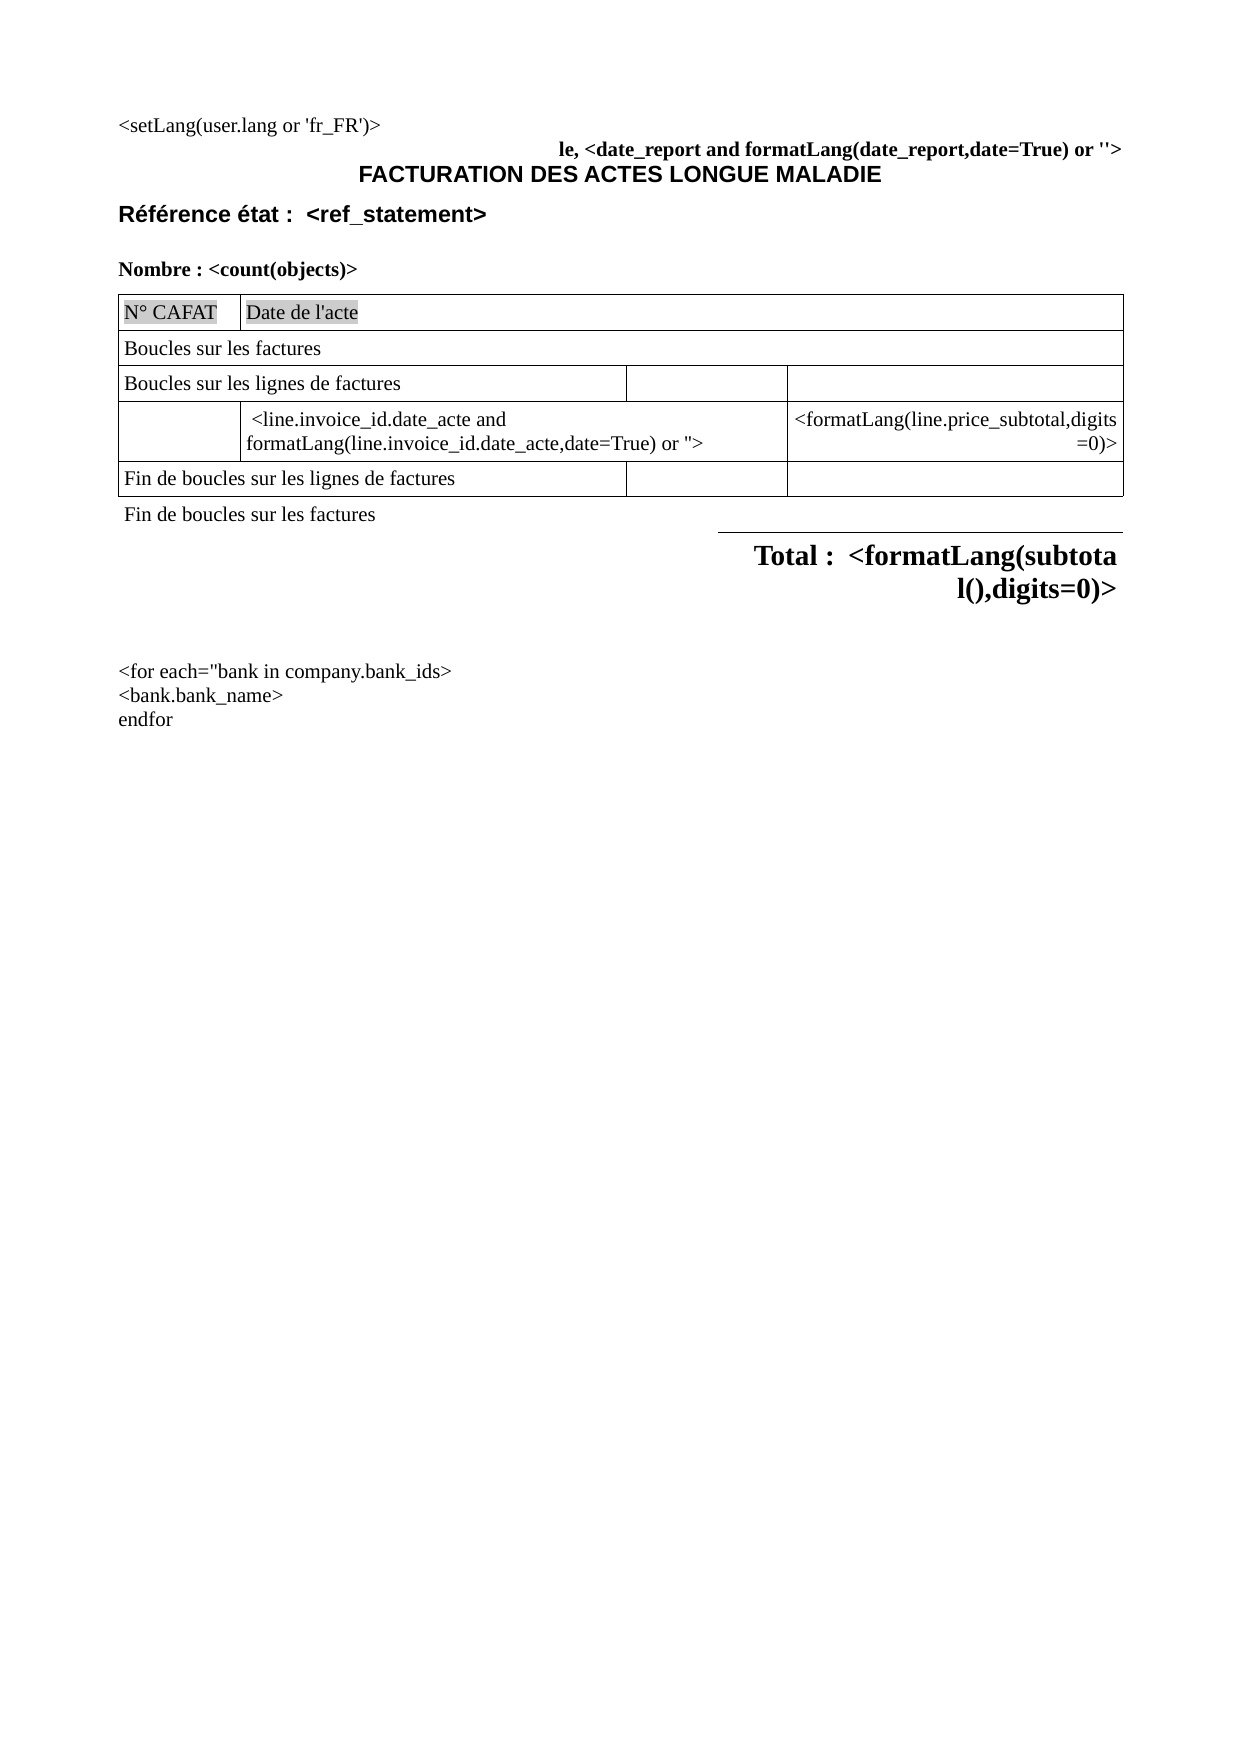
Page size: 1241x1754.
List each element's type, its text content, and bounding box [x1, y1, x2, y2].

table_header N° CAFAT [119, 295, 240, 329]
text <for each="bank in company.bank_ids> [118, 658, 1122, 683]
subtitle Référence état : <ref_statement> [118, 201, 1122, 227]
subtitle FACTURATION DES ACTES LONGUE MALADIE [118, 161, 1122, 187]
table_header Date de l'acte [241, 295, 1123, 329]
table_cell [788, 366, 1123, 401]
text le, <date_report and formatLang(date_report,date=True) or ''> [118, 137, 1122, 161]
table_cell [788, 462, 1123, 496]
table_cell [118, 532, 718, 610]
table_cell [627, 366, 787, 401]
table_cell Total : [718, 533, 840, 610]
text <setLang(user.lang or 'fr_FR')> [118, 113, 1122, 137]
table_cell <formatLang(line.price_subtotal,digits=0)> [788, 402, 1123, 461]
table_cell Boucles sur les factures [119, 331, 1123, 365]
table_cell Fin de boucles sur les lignes de factures [119, 462, 626, 496]
table_cell <line.invoice_id.date_acte and formatLang(line.invoice_id.date_acte,date=True) or ''> [241, 402, 787, 461]
table_cell Fin de boucles sur les factures [118, 497, 1123, 532]
table_cell Boucles sur les lignes de factures [119, 366, 626, 401]
text <bank.bank_name> [118, 683, 1122, 707]
table_cell <formatLang(subtotal(),digits=0)> [840, 533, 1123, 610]
text endfor [118, 707, 1122, 731]
text Nombre : <count(objects)> [118, 257, 1122, 281]
table_cell [627, 462, 787, 496]
table_cell [119, 402, 240, 461]
